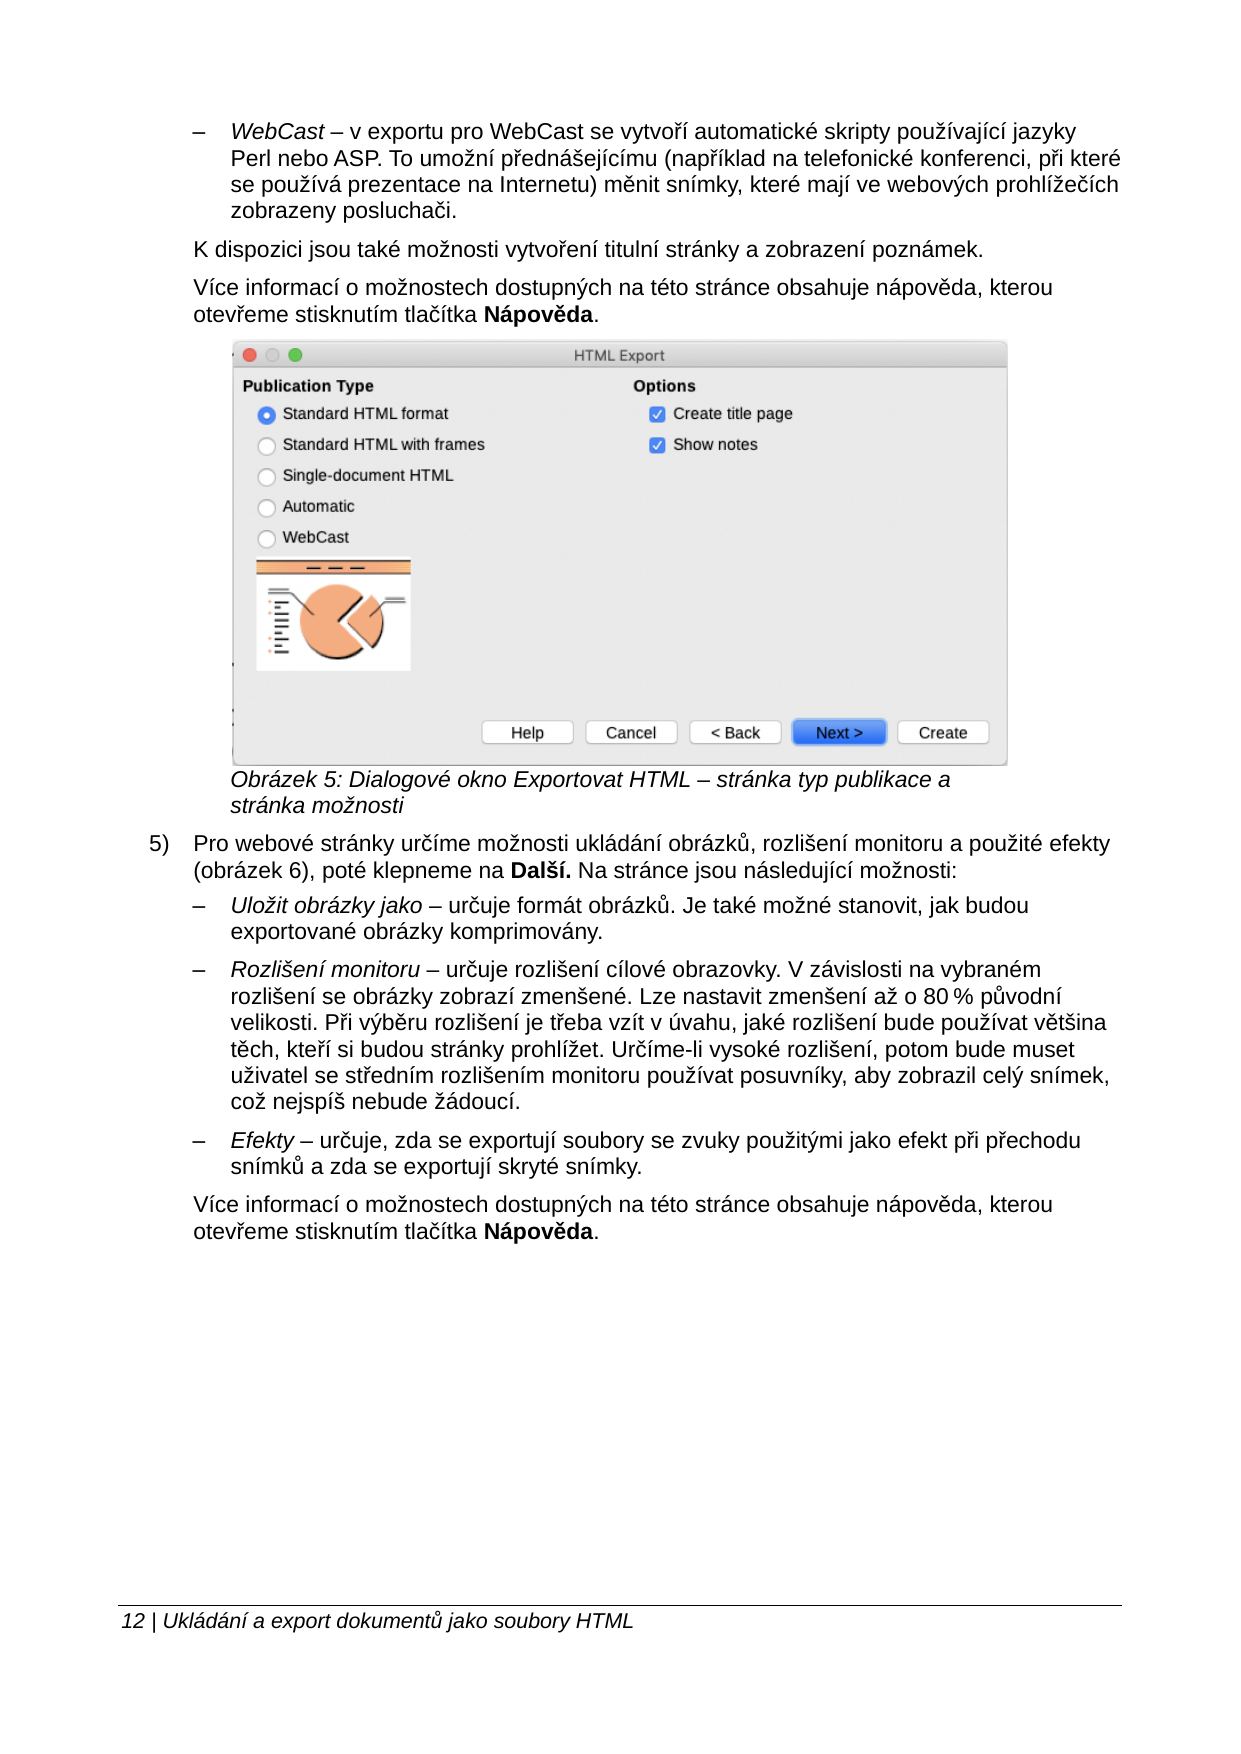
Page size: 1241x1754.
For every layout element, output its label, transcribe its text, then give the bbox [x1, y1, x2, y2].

text Více informací o možnostech dostupných na této stránce obsahuje nápověda, kterou otevřeme stisknutím tlačítka Nápověda. [193, 1191, 1122, 1244]
picture [232, 339, 1008, 766]
text Obrázek 5: Dialogové okno Exportovat HTML – stránka typ publikace a stránka možnosti [230, 339, 1010, 818]
list Rozlišení monitoru – určuje rozlišení cílové obrazovky. V závislosti na vybraném rozlišení se obrázky zobrazí zmenšené. Lze nastavit zmenšení až o 80 % původní velikosti. Při výběru rozlišení je třeba vzít v úvahu, jaké rozlišení bude používat většina těch, kteří si budou stránky prohlížet. Určíme-li vysoké rozlišení, potom bude muset uživatel se středním rozlišením monitoru používat posuvníky, aby zobrazil celý snímek, což nejspíš nebude žádoucí. [192, 956, 1122, 1114]
list Uložit obrázky jako – určuje formát obrázků. Je také možné stanovit, jak budou exportované obrázky komprimovány. [192, 892, 1122, 944]
list Efekty – určuje, zda se exportují soubory se zvuky použitými jako efekt při přechodu snímků a zda se exportují skryté snímky. [192, 1127, 1122, 1179]
text Více informací o možnostech dostupných na této stránce obsahuje nápověda, kterou otevřeme stisknutím tlačítka Nápověda. [193, 274, 1122, 327]
list WebCast – v exportu pro WebCast se vytvoří automatické skripty používající jazyky Perl nebo ASP. To umožní přednášejícímu (například na telefonické konferenci, při které se používá prezentace na Internetu) měnit snímky, které mají ve webových prohlížečích zobrazeny posluchači. [192, 118, 1122, 223]
list Pro webové stránky určíme možnosti ukládání obrázků, rozlišení monitoru a použité efekty (obrázek 6), poté klepneme na Další. Na stránce jsou následující možnosti: [169, 830, 1122, 883]
text K dispozici jsou také možnosti vytvoření titulní stránky a zobrazení poznámek. [193, 236, 1122, 262]
